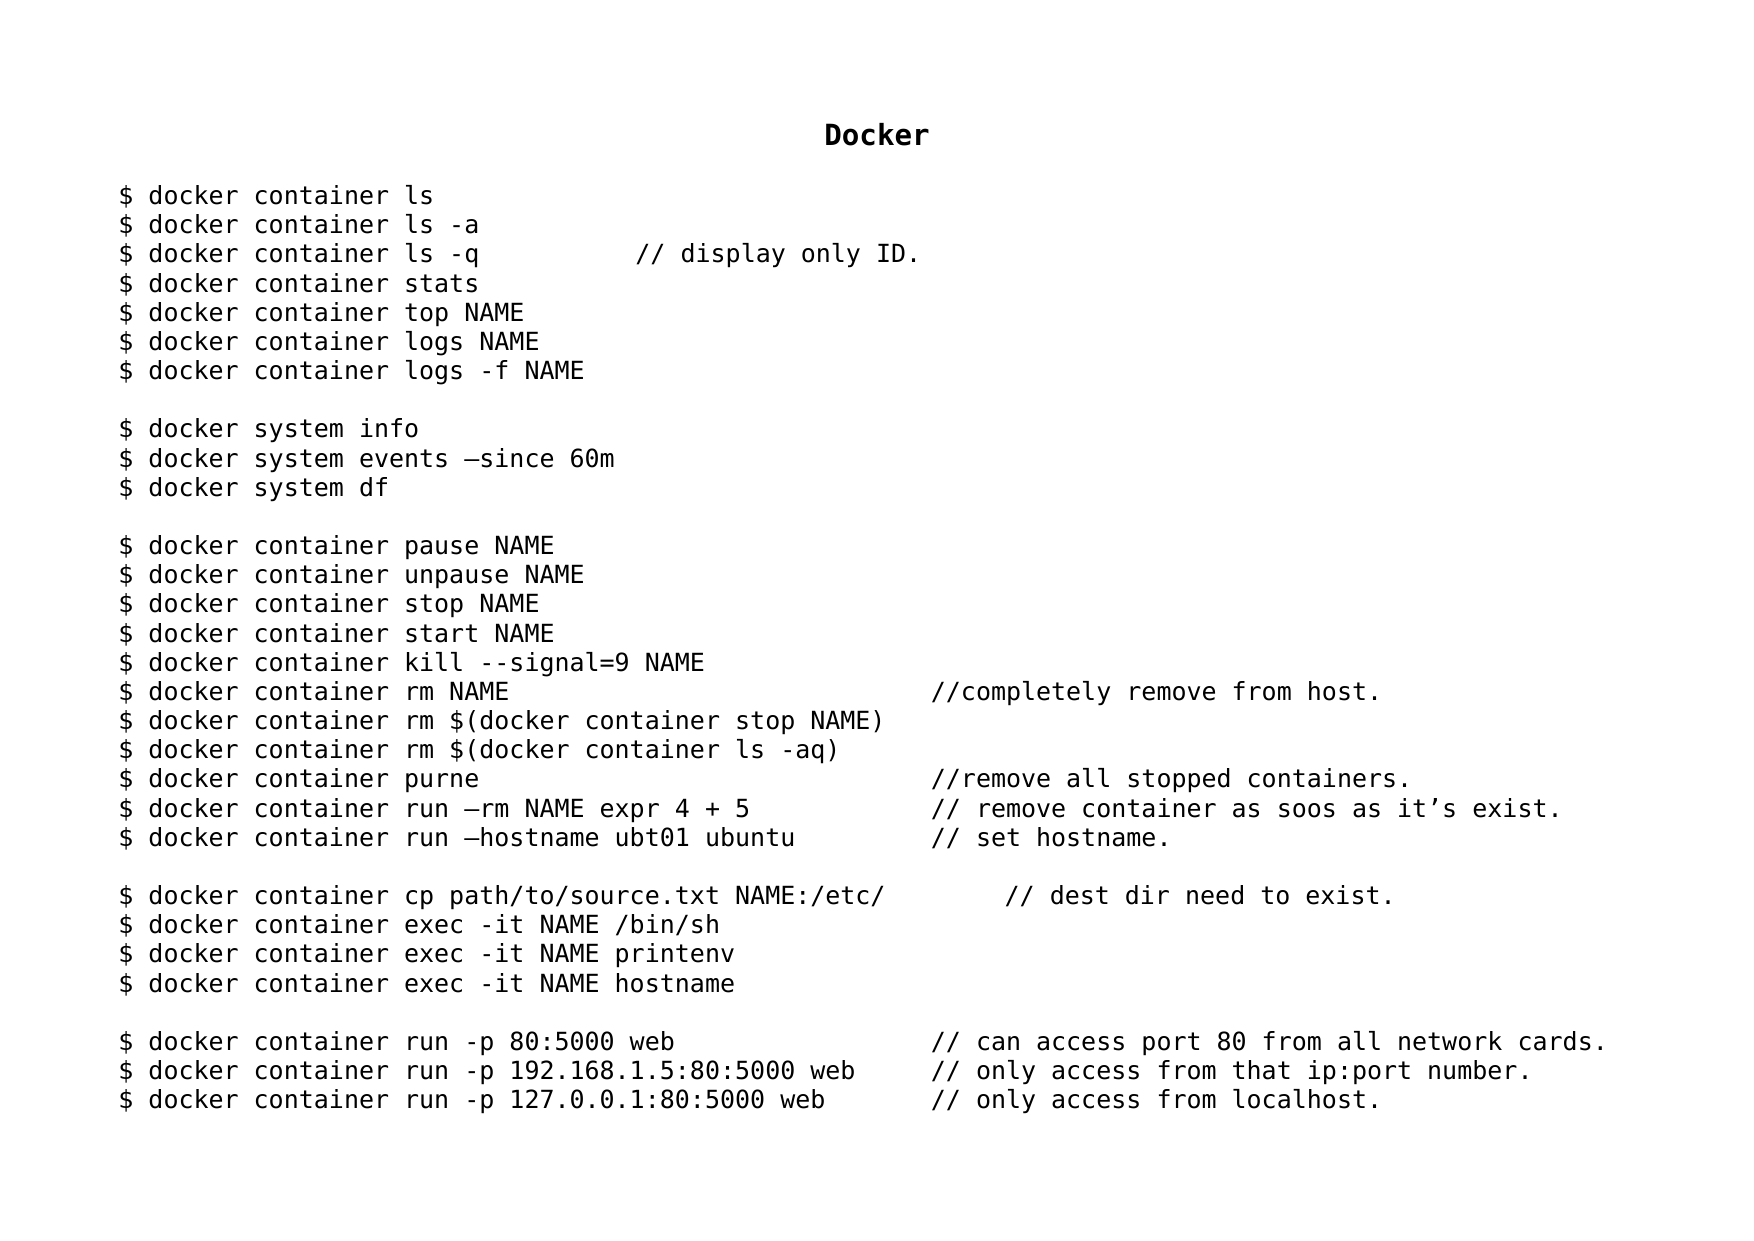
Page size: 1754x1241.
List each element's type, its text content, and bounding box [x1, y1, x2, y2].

text $ docker container run -p 80:5000 web // can access port 80 from all network cards. [118, 1027, 1635, 1056]
text $ docker container ls -q // display only ID. [118, 239, 1635, 269]
text $ docker container top NAME [118, 298, 1635, 327]
text $ docker container rm NAME //completely remove from host. [118, 677, 1635, 706]
text $ docker container logs -f NAME [118, 356, 1635, 385]
text $ docker container purne //remove all stopped containers. [118, 764, 1635, 794]
text $ docker container exec -it NAME /bin/sh [118, 910, 1635, 939]
text $ docker container ls -a [118, 210, 1635, 239]
text Docker [118, 118, 1635, 152]
text $ docker system df [118, 473, 1635, 502]
text $ docker container stop NAME [118, 589, 1635, 619]
text $ docker system events –since 60m [118, 444, 1635, 473]
text $ docker container run –hostname ubt01 ubuntu // set hostname. [118, 823, 1635, 852]
text $ docker container run –rm NAME expr 4 + 5 // remove container as soos as it’s exist. [118, 794, 1635, 823]
text $ docker container rm $(docker container ls -aq) [118, 735, 1635, 764]
text $ docker container unpause NAME [118, 560, 1635, 589]
text $ docker container run -p 127.0.0.1:80:5000 web // only access from localhost. [118, 1085, 1635, 1114]
text $ docker container cp path/to/source.txt NAME:/etc/ // dest dir need to exist. [118, 881, 1635, 910]
text $ docker container start NAME [118, 619, 1635, 648]
text $ docker container kill --signal=9 NAME [118, 648, 1635, 677]
text $ docker container logs NAME [118, 327, 1635, 356]
text $ docker container rm $(docker container stop NAME) [118, 706, 1635, 735]
text $ docker container run -p 192.168.1.5:80:5000 web // only access from that ip:port number. [118, 1056, 1635, 1085]
text $ docker system info [118, 414, 1635, 444]
text $ docker container ls [118, 181, 1635, 210]
text $ docker container exec -it NAME printenv [118, 939, 1635, 969]
text $ docker container exec -it NAME hostname [118, 969, 1635, 998]
text $ docker container pause NAME [118, 531, 1635, 560]
text $ docker container stats [118, 269, 1635, 298]
